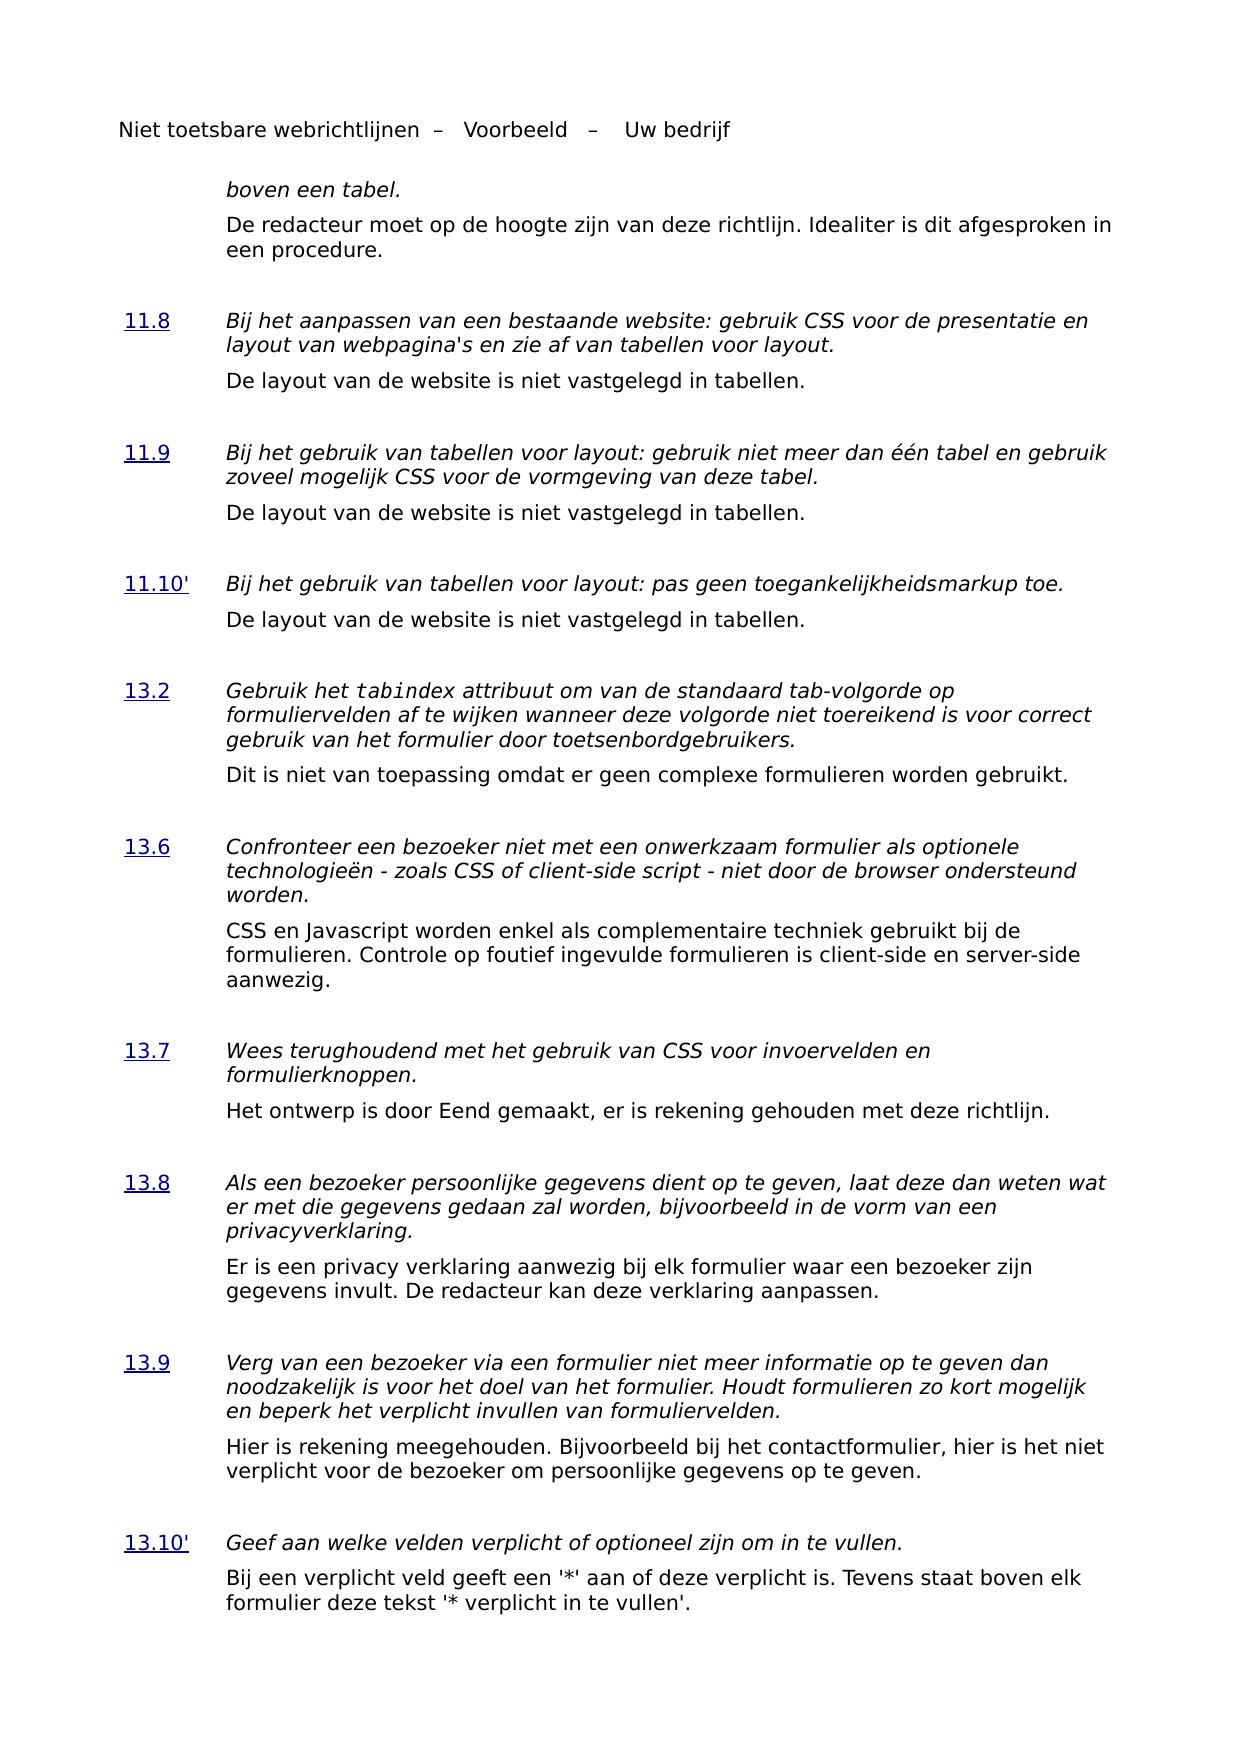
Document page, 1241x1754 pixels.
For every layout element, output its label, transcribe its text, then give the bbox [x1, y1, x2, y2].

table_cell [118, 1094, 220, 1129]
table_cell [220, 794, 1122, 829]
table_cell [220, 399, 1122, 435]
table_cell [118, 998, 220, 1033]
table_cell Gebruik het tabindex attribuut om van de standaard tab-volgorde op formuliervelden af te wijken wanneer deze volgorde niet toereikend is voor correct gebruik van het formulier door toetsenbordgebruikers. [220, 674, 1122, 758]
table_cell [118, 1129, 220, 1165]
table_cell boven een tabel. [220, 172, 1122, 208]
table_cell [118, 794, 220, 829]
table_cell Bij het aanpassen van een bestaande website: gebruik CSS voor de presentatie en layout van webpagina's en zie af van tabellen voor layout. [220, 303, 1122, 363]
table_cell [118, 208, 220, 268]
table_cell Dit is niet van toepassing omdat er geen complexe formulieren worden gebruikt. [220, 758, 1122, 793]
table_cell [118, 531, 220, 566]
table_cell Hier is rekening meegehouden. Bijvoorbeeld bij het contactformulier, hier is het niet verplicht voor de bezoeker om persoonlijke gegevens op te geven. [220, 1429, 1122, 1489]
table_cell CSS en Javascript worden enkel als complementaire techniek gebruikt bij de formulieren. Controle op foutief ingevulde formulieren is client-side en server-side aanwezig. [220, 914, 1122, 998]
table_cell [220, 998, 1122, 1033]
table_cell 13.9 [118, 1345, 220, 1429]
table_cell Bij een verplicht veld geeft een '*' aan of deze verplicht is. Tevens staat boven elk formulier deze tekst '* verplicht in te vullen'. [220, 1561, 1122, 1621]
table_cell [220, 1489, 1122, 1525]
table_cell [220, 268, 1122, 303]
table_cell [220, 1309, 1122, 1345]
table_cell [118, 268, 220, 303]
table_cell [118, 495, 220, 531]
table_cell De redacteur moet op de hoogte zijn van deze richtlijn. Idealiter is dit afgesproken in een procedure. [220, 208, 1122, 268]
table_cell [220, 638, 1122, 673]
table_cell 11.8 [118, 303, 220, 363]
table_cell De layout van de website is niet vastgelegd in tabellen. [220, 363, 1122, 399]
table_cell [118, 172, 220, 208]
table_cell [118, 914, 220, 998]
table_cell [220, 1129, 1122, 1165]
table_cell Wees terughoudend met het gebruik van CSS voor invoervelden en formulierknoppen. [220, 1034, 1122, 1093]
table_cell 11.10' [118, 566, 220, 602]
table_cell Als een bezoeker persoonlijke gegevens dient op te geven, laat deze dan weten wat er met die gegevens gedaan zal worden, bijvoorbeeld in de vorm van een privacyverklaring. [220, 1165, 1122, 1249]
table_cell [118, 399, 220, 435]
table_cell 13.2 [118, 674, 220, 758]
table_cell [118, 1561, 220, 1621]
table_cell Bij het gebruik van tabellen voor layout: pas geen toegankelijkheidsmarkup toe. [220, 566, 1122, 602]
table_cell [118, 638, 220, 673]
table_cell 13.10' [118, 1525, 220, 1561]
table_cell Er is een privacy verklaring aanwezig bij elk formulier waar een bezoeker zijn gegevens invult. De redacteur kan deze verklaring aanpassen. [220, 1249, 1122, 1309]
table_cell 13.8 [118, 1165, 220, 1249]
table_cell [118, 1309, 220, 1345]
table_cell 11.9 [118, 435, 220, 495]
table_cell Verg van een bezoeker via een formulier niet meer informatie op te geven dan noodzakelijk is voor het doel van het formulier. Houdt formulieren zo kort mogelijk en beperk het verplicht invullen van formuliervelden. [220, 1345, 1122, 1429]
table_cell De layout van de website is niet vastgelegd in tabellen. [220, 602, 1122, 638]
table_cell [118, 602, 220, 638]
table_cell [118, 1489, 220, 1525]
table_cell Bij het gebruik van tabellen voor layout: gebruik niet meer dan één tabel en gebruik zoveel mogelijk CSS voor de vormgeving van deze tabel. [220, 435, 1122, 495]
table_cell Het ontwerp is door Eend gemaakt, er is rekening gehouden met deze richtlijn. [220, 1094, 1122, 1129]
table_cell [118, 1249, 220, 1309]
table_cell 13.6 [118, 829, 220, 913]
table_cell [118, 363, 220, 399]
table_cell [118, 758, 220, 793]
table_cell 13.7 [118, 1034, 220, 1093]
table_cell Geef aan welke velden verplicht of optioneel zijn om in te vullen. [220, 1525, 1122, 1561]
table_cell De layout van de website is niet vastgelegd in tabellen. [220, 495, 1122, 531]
table_cell [118, 1429, 220, 1489]
table_cell [220, 531, 1122, 566]
table_cell Confronteer een bezoeker niet met een onwerkzaam formulier als optionele technologieën - zoals CSS of client-side script - niet door de browser ondersteund worden. [220, 829, 1122, 913]
